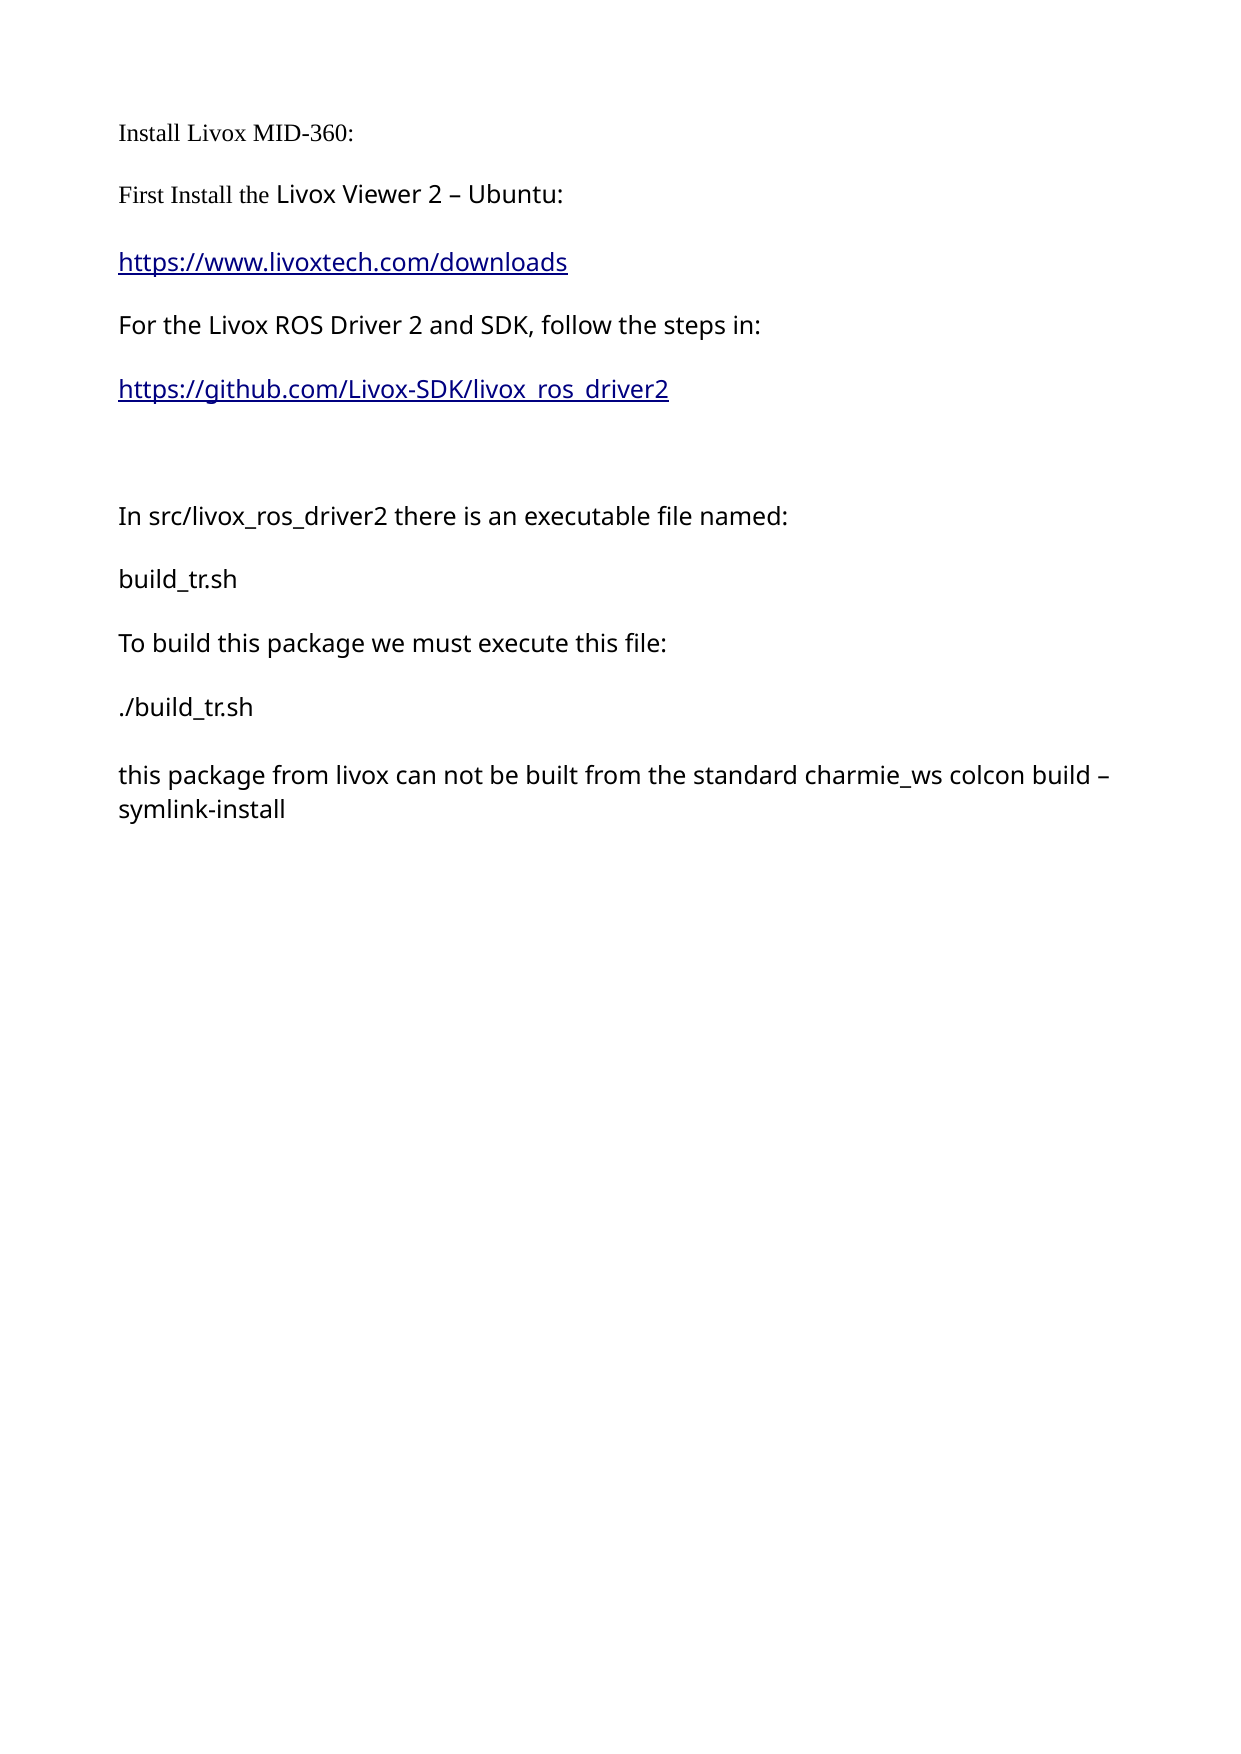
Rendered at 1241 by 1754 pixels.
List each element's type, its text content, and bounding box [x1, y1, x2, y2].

text ./build_tr.sh this package from livox can not be built from the standard charmie_ws colcon build –symlink-install [118, 689, 1122, 894]
text build_tr.sh [118, 562, 1122, 596]
text For the Livox ROS Driver 2 and SDK, follow the steps in: [118, 308, 1122, 342]
text Install Livox MID-360: [118, 118, 1122, 147]
text In src/livox_ros_driver2 there is an executable file named: [118, 499, 1122, 533]
text To build this package we must execute this file: [118, 626, 1122, 660]
text https://github.com/Livox-SDK/livox_ros_driver2 [118, 372, 1122, 406]
text First Install the Livox Viewer 2 – Ubuntu: https://www.livoxtech.com/downloads [118, 176, 1122, 278]
